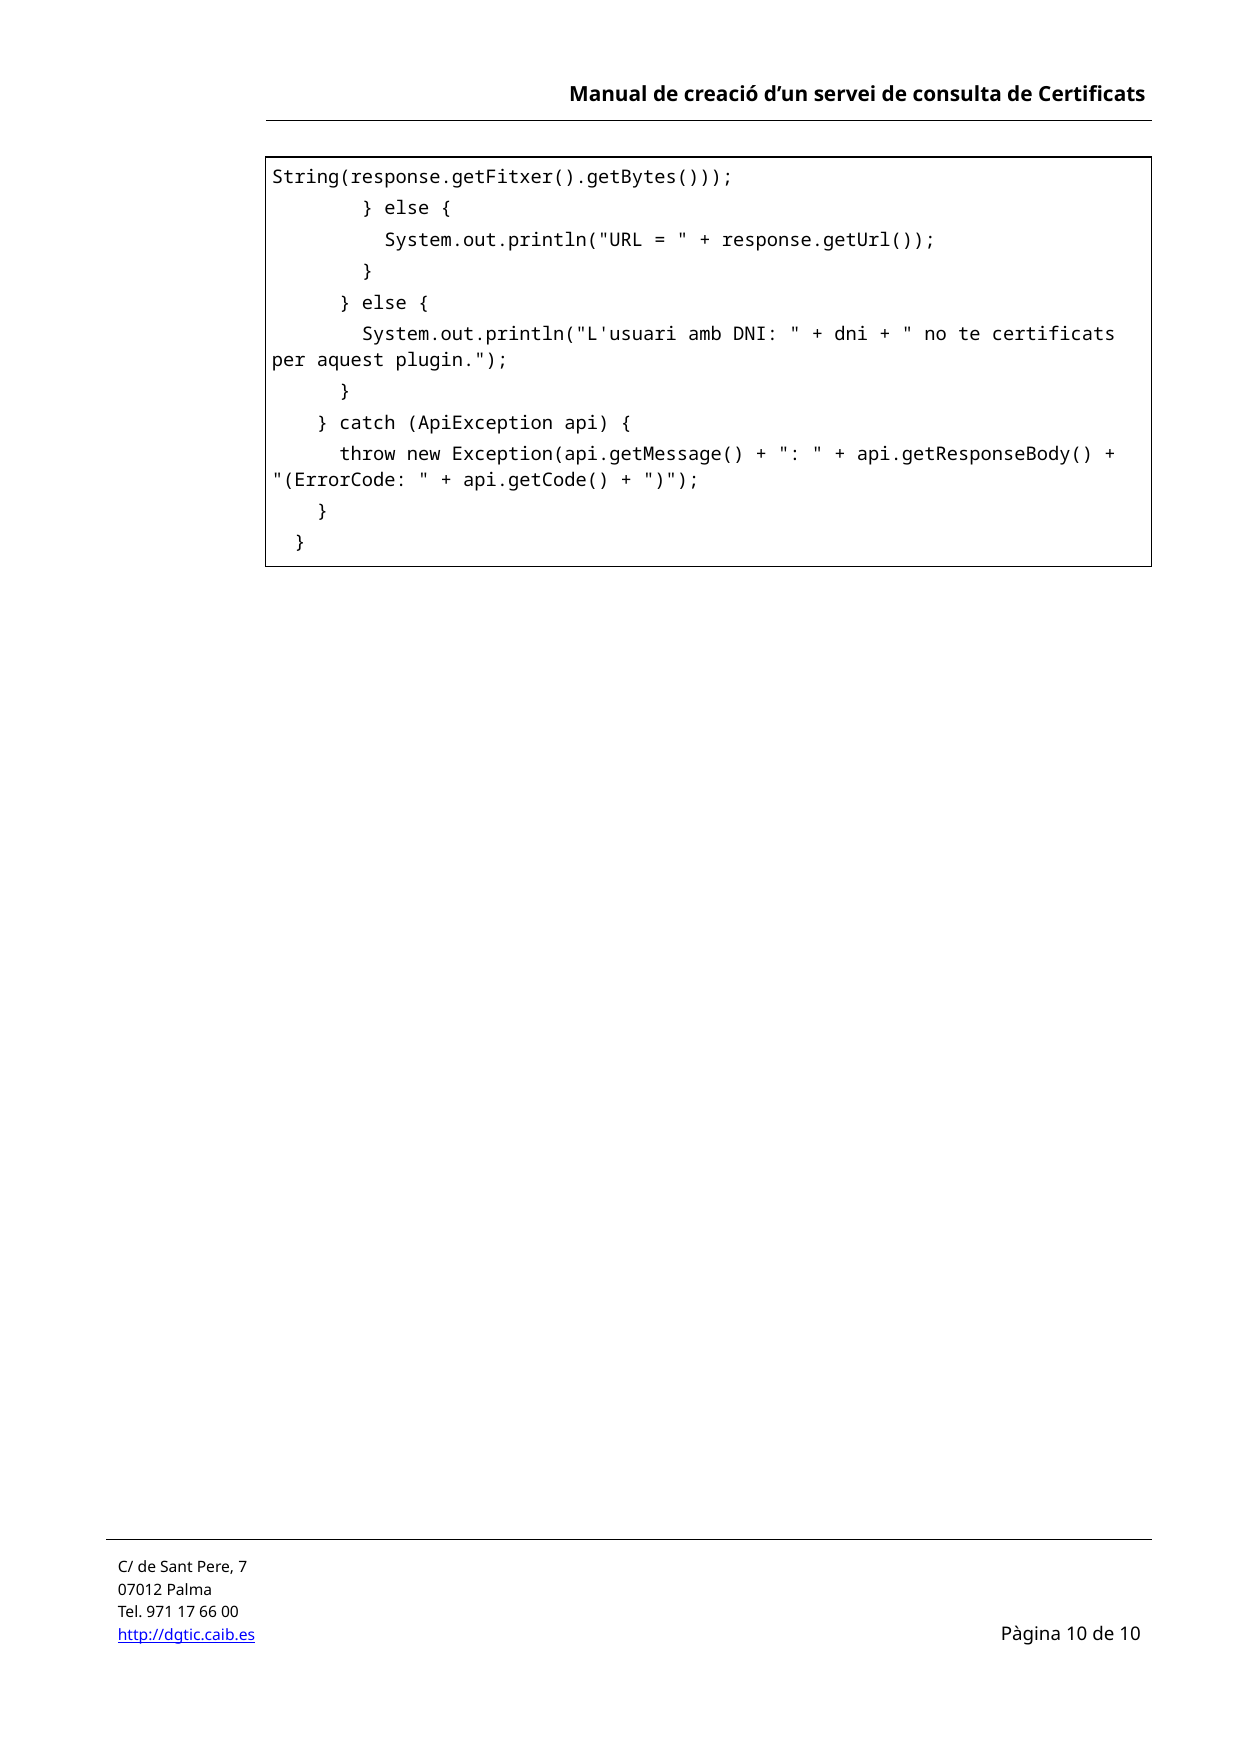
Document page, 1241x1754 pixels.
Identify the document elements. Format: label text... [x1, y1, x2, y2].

table_header String(response.getFitxer().getBytes())); } else { System.out.println("URL = " + response.getUrl()); } } else { System.out.println("L'usuari amb DNI: " + dni + " no te certificats per aquest plugin."); } } catch (ApiException api) { throw new Exception(api.getMessage() + ": " + api.getResponseBody() + "(ErrorCode: " + api.getCode() + ")"); } } [266, 158, 1151, 566]
